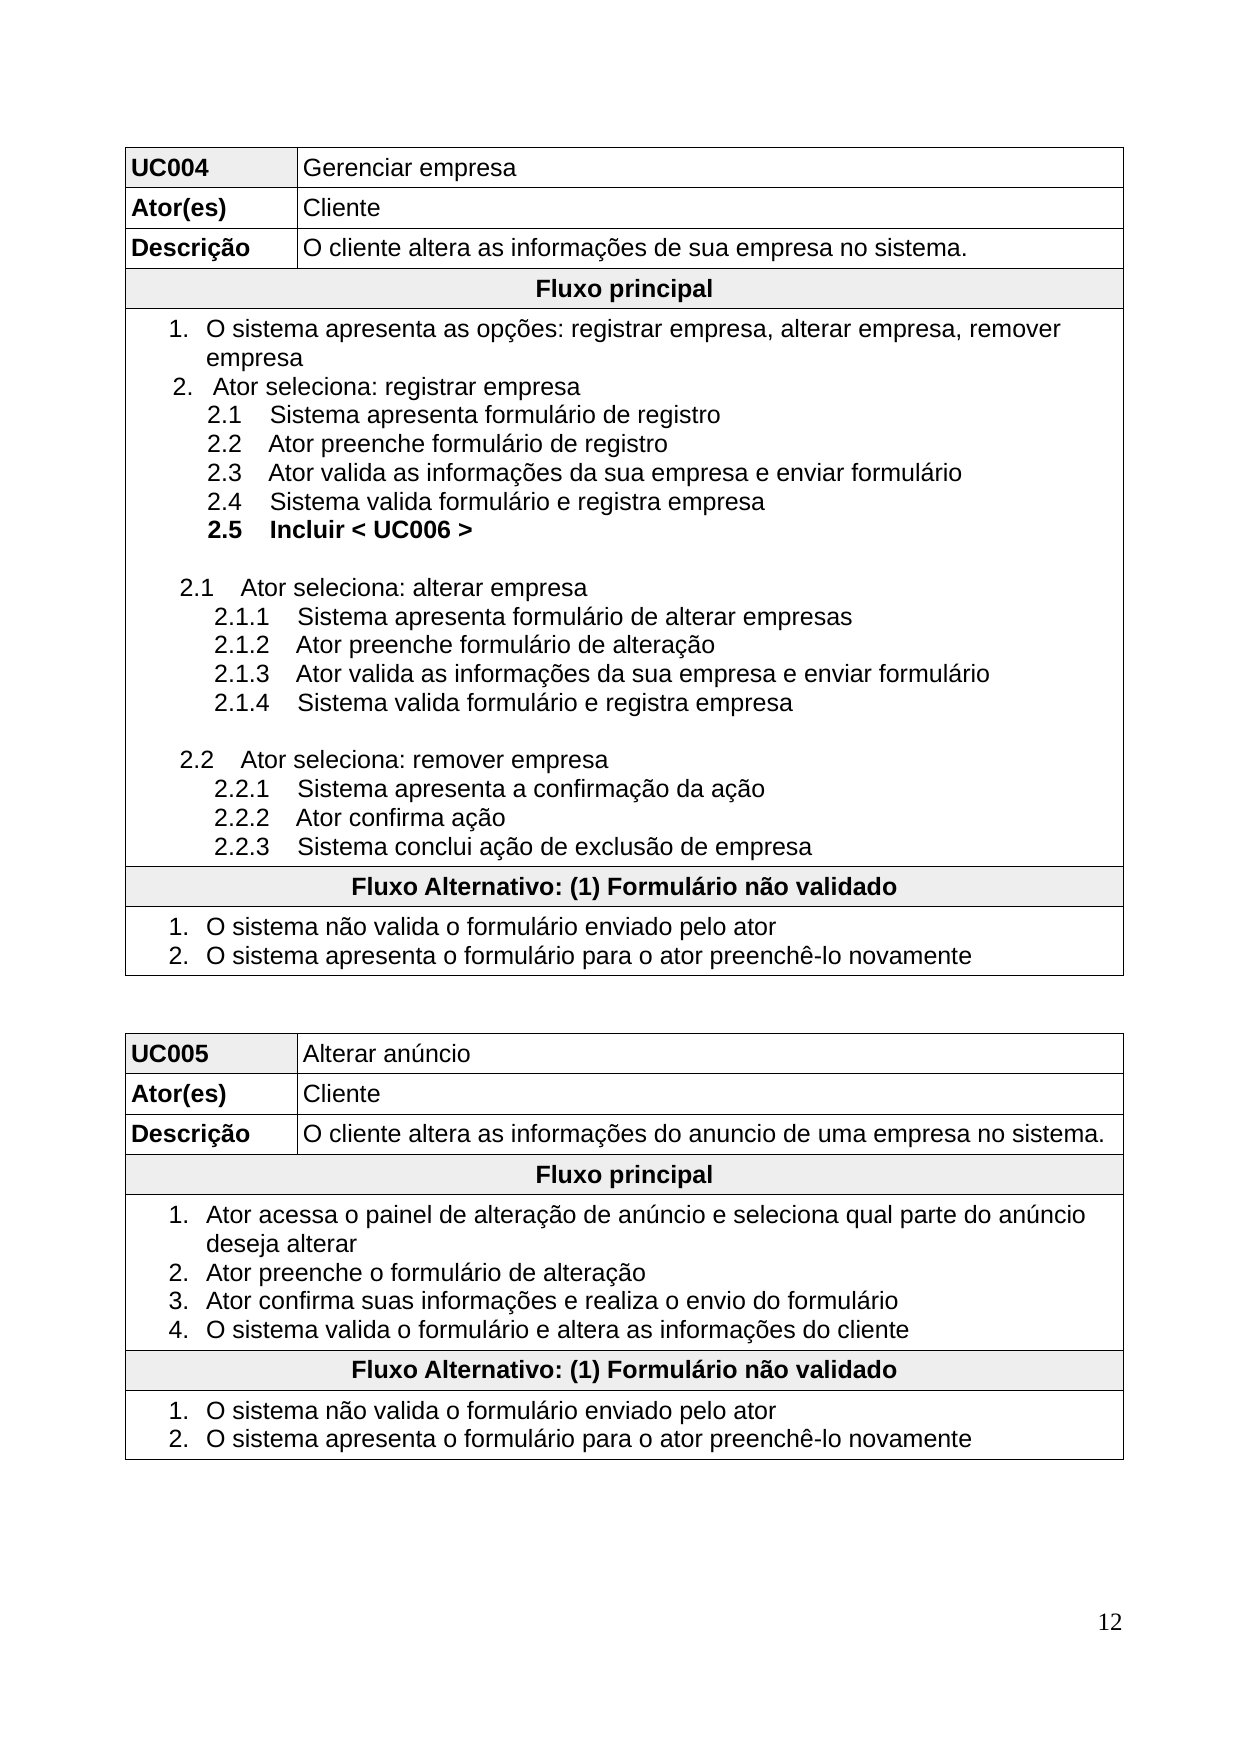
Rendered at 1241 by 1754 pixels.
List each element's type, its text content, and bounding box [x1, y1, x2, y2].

table_header Alterar anúncio [298, 1034, 1123, 1073]
table_cell Fluxo Alternativo: (1) Formulário não validado [126, 867, 1123, 906]
table_cell Ator acessa o painel de alteração de anúncio e seleciona qual parte do anúncio deseja alterar Ator preenche o formulário de alteração Ator confirma suas informações e realiza o envio do formulário O sistema valida o formulário e altera as informações do cliente [126, 1195, 1123, 1349]
table_cell Ator(es) [126, 1074, 297, 1113]
table_cell O cliente altera as informações do anuncio de uma empresa no sistema. [298, 1115, 1123, 1154]
table_cell Descrição [126, 1115, 297, 1154]
table_header UC004 [126, 148, 297, 187]
table_cell Cliente [298, 188, 1123, 227]
table_header UC005 [126, 1034, 297, 1073]
table_cell Cliente [298, 1074, 1123, 1113]
table_cell Fluxo Alternativo: (1) Formulário não validado [126, 1351, 1123, 1390]
table_header Gerenciar empresa [298, 148, 1123, 187]
table_cell O cliente altera as informações de sua empresa no sistema. [298, 229, 1123, 268]
table_cell Ator(es) [126, 188, 297, 227]
table_cell O sistema não valida o formulário enviado pelo ator O sistema apresenta o formulário para o ator preenchê-lo novamente [126, 907, 1123, 975]
table_cell O sistema apresenta as opções: registrar empresa, alterar empresa, remover empresa 2. Ator seleciona: registrar empresa 2.1 Sistema apresenta formulário de registro 2.2 Ator preenche formulário de registro 2.3 Ator valida as informações da sua empresa e enviar formulário 2.4 Sistema valida formulário e registra empresa 2.5 Incluir < UC006 > 2.1 Ator seleciona: alterar empresa 2.1.1 Sistema apresenta formulário de alterar empresas 2.1.2 Ator preenche formulário de alteração 2.1.3 Ator valida as informações da sua empresa e enviar formulário 2.1.4 Sistema valida formulário e registra empresa 2.2 Ator seleciona: remover empresa 2.2.1 Sistema apresenta a confirmação da ação 2.2.2 Ator confirma ação 2.2.3 Sistema conclui ação de exclusão de empresa [126, 309, 1123, 866]
table_cell Fluxo principal [126, 1155, 1123, 1194]
table_cell O sistema não valida o formulário enviado pelo ator O sistema apresenta o formulário para o ator preenchê-lo novamente [126, 1391, 1123, 1459]
table_cell Fluxo principal [126, 269, 1123, 308]
table_cell Descrição [126, 229, 297, 268]
